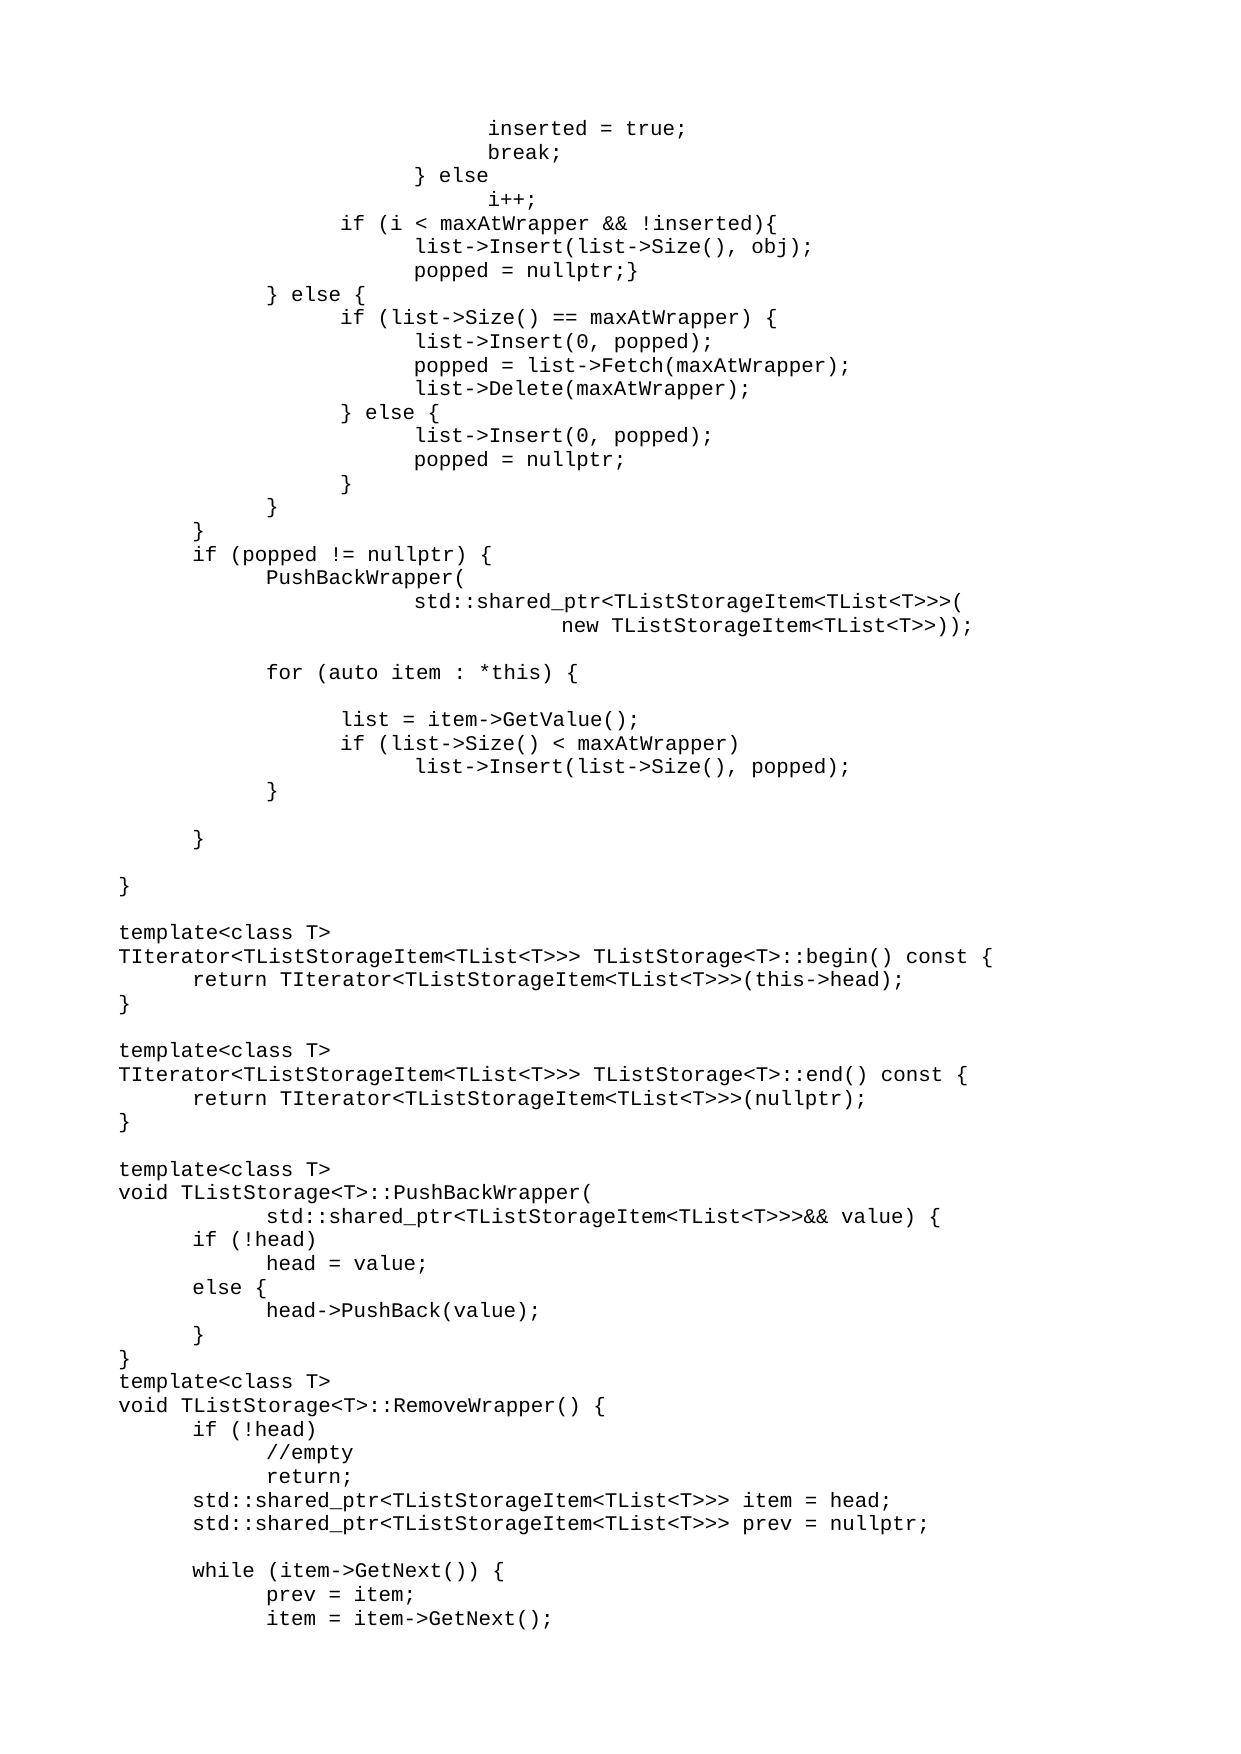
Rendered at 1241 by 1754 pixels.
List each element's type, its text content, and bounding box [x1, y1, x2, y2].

text if (i < maxAtWrapper && !inserted){ [118, 213, 1122, 236]
text template<class T> [118, 922, 1122, 946]
text TIterator<TListStorageItem<TList<T>>> TListStorage<T>::end() const { [118, 1064, 1122, 1088]
text } else { [118, 284, 1122, 307]
text } [118, 827, 1122, 851]
text if (!head) [118, 1419, 1122, 1442]
text list->Insert(list->Size(), obj); [118, 236, 1122, 260]
text list->Delete(maxAtWrapper); [118, 378, 1122, 402]
text } else [118, 165, 1122, 189]
text template<class T> [118, 1158, 1122, 1182]
text void TListStorage<T>::PushBackWrapper( [118, 1182, 1122, 1206]
text popped = list->Fetch(maxAtWrapper); [118, 354, 1122, 378]
text popped = nullptr;} [118, 260, 1122, 284]
text if (!head) [118, 1229, 1122, 1253]
text popped = nullptr; [118, 449, 1122, 473]
text prev = item; [118, 1584, 1122, 1608]
text std::shared_ptr<TListStorageItem<TList<T>>> prev = nullptr; [118, 1513, 1122, 1537]
text void TListStorage<T>::RemoveWrapper() { [118, 1395, 1122, 1419]
text } [118, 993, 1122, 1017]
text } [118, 496, 1122, 520]
text } [118, 875, 1122, 898]
text head->PushBack(value); [118, 1300, 1122, 1324]
text template<class T> [118, 1371, 1122, 1395]
text } else { [118, 402, 1122, 426]
text new TListStorageItem<TList<T>>)); [118, 615, 1122, 638]
text return TIterator<TListStorageItem<TList<T>>>(nullptr); [118, 1088, 1122, 1111]
text std::shared_ptr<TListStorageItem<TList<T>>>&& value) { [118, 1206, 1122, 1229]
text i++; [118, 189, 1122, 213]
text list->Insert(0, popped); [118, 426, 1122, 449]
text return; [118, 1466, 1122, 1489]
text } [118, 1324, 1122, 1348]
text list = item->GetValue(); [118, 709, 1122, 733]
text list->Insert(0, popped); [118, 331, 1122, 354]
text TIterator<TListStorageItem<TList<T>>> TListStorage<T>::begin() const { [118, 946, 1122, 969]
text for (auto item : *this) { [118, 662, 1122, 686]
text while (item->GetNext()) { [118, 1561, 1122, 1584]
text head = value; [118, 1253, 1122, 1277]
text PushBackWrapper( [118, 567, 1122, 591]
text } [118, 520, 1122, 544]
text std::shared_ptr<TListStorageItem<TList<T>>>( [118, 591, 1122, 615]
text //empty [118, 1442, 1122, 1466]
text } [118, 780, 1122, 804]
text } [118, 1348, 1122, 1371]
text } [118, 473, 1122, 496]
text template<class T> [118, 1040, 1122, 1064]
text return TIterator<TListStorageItem<TList<T>>>(this->head); [118, 969, 1122, 993]
text break; [118, 142, 1122, 165]
text if (list->Size() == maxAtWrapper) { [118, 307, 1122, 331]
text } [118, 1111, 1122, 1135]
text if (popped != nullptr) { [118, 544, 1122, 567]
text list->Insert(list->Size(), popped); [118, 757, 1122, 780]
text std::shared_ptr<TListStorageItem<TList<T>>> item = head; [118, 1489, 1122, 1513]
text item = item->GetNext(); [118, 1608, 1122, 1631]
text inserted = true; [118, 118, 1122, 142]
text if (list->Size() < maxAtWrapper) [118, 733, 1122, 757]
text else { [118, 1277, 1122, 1300]
